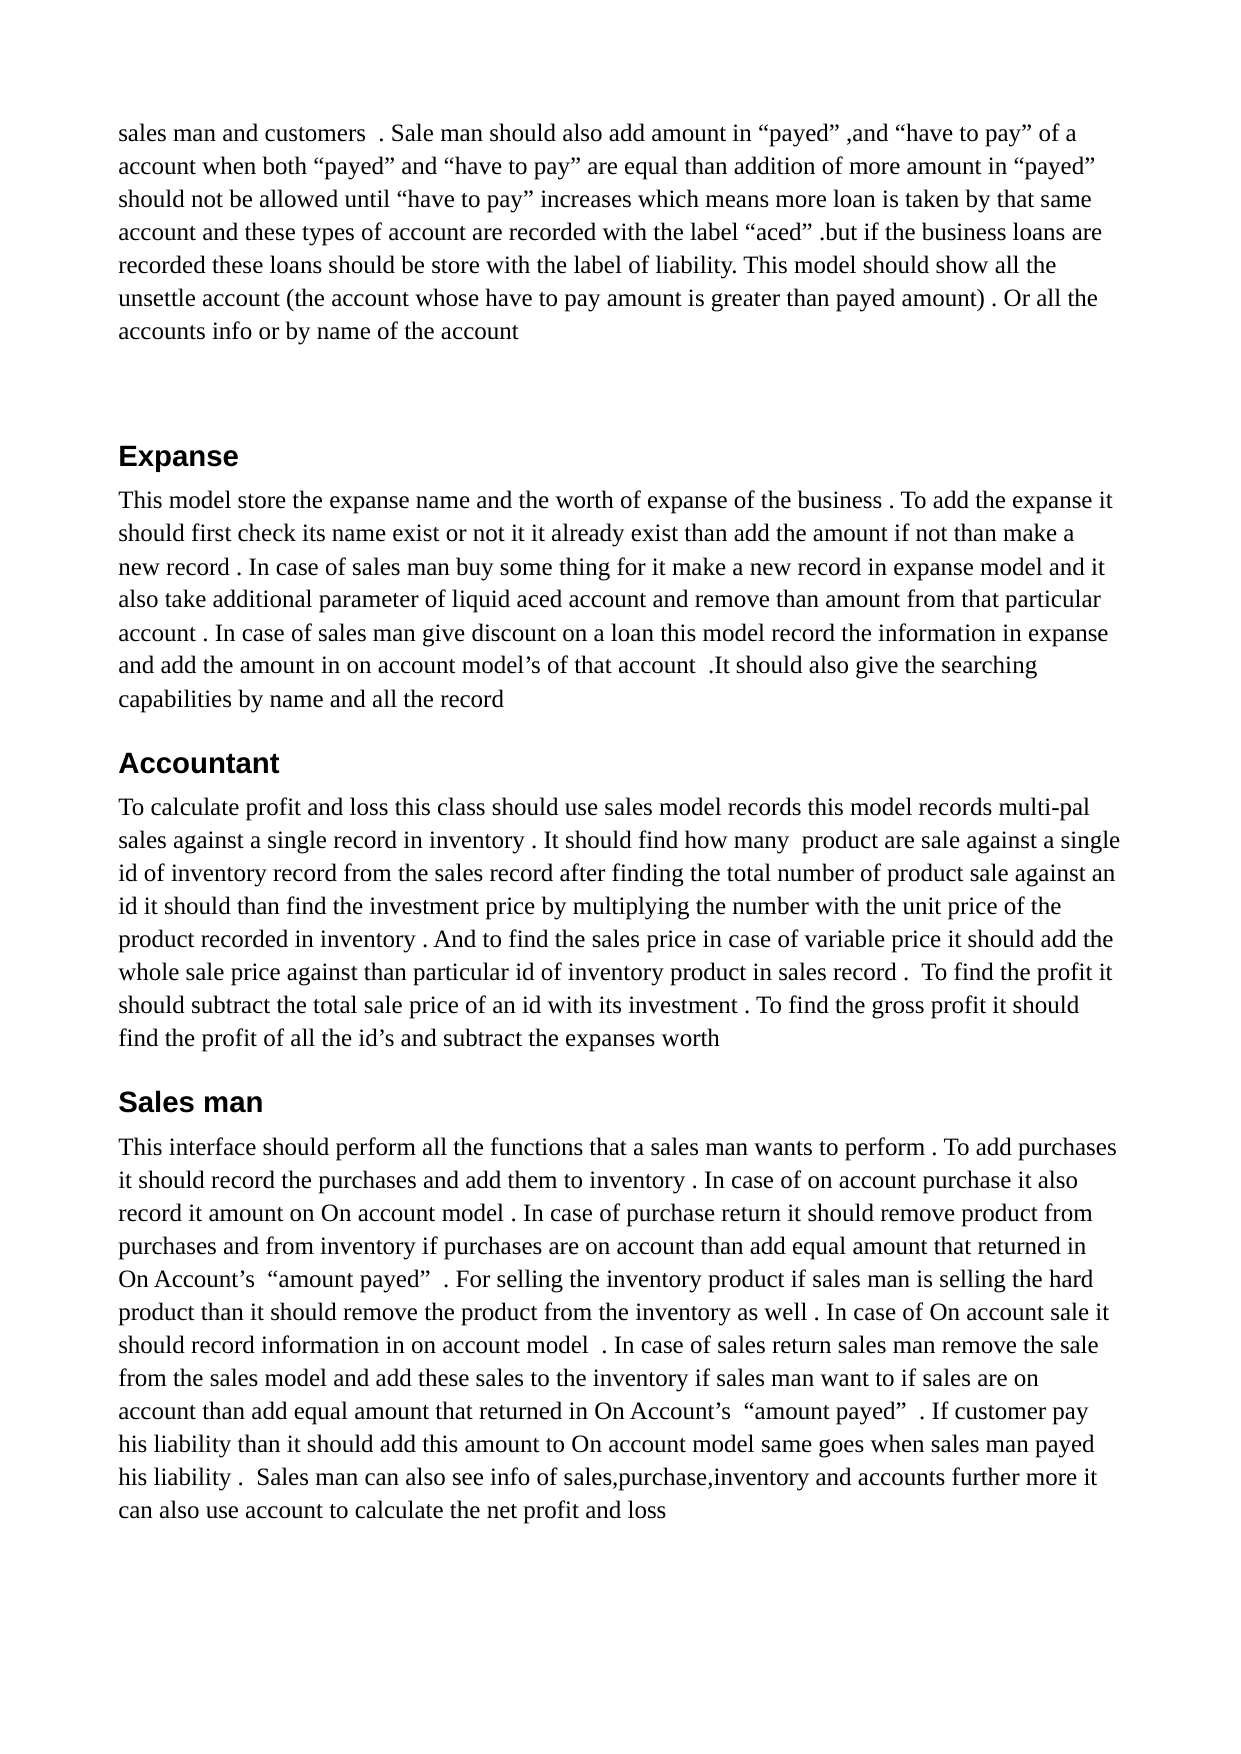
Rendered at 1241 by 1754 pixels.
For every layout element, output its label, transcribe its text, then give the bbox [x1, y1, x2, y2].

subtitle Sales man [118, 1085, 1122, 1119]
text To calculate profit and loss this class should use sales model records this model records multi-pal sales against a single record in inventory . It should find how many product are sale against a single id of inventory record from the sales record after finding the total number of product sale against an id it should than find the investment price by multiplying the number with the unit price of the product recorded in inventory . And to find the sales price in case of variable price it should add the whole sale price against than particular id of inventory product in sales record . To find the profit it should subtract the total sale price of an id with its investment . To find the gross profit it should find the profit of all the id’s and subtract the expanses worth [118, 792, 1122, 1052]
text This model store the expanse name and the worth of expanse of the business . To add the expanse it should first check its name exist or not it it already exist than add the amount if not than make a new record . In case of sales man buy some thing for it make a new record in expanse model and it also take additional parameter of liquid aced account and remove than amount from that particular account . In case of sales man give discount on a loan this model record the information in expanse and add the amount in on account model’s of that account .It should also give the searching capabilities by name and all the record [118, 486, 1122, 712]
text This interface should perform all the functions that a sales man wants to perform . To add purchases it should record the purchases and add them to inventory . In case of on account purchase it also record it amount on On account model . In case of purchase return it should remove product from purchases and from inventory if purchases are on account than add equal amount that returned in On Account’s “amount payed” . For selling the inventory product if sales man is selling the hard product than it should remove the product from the inventory as well . In case of On account sale it should record information in on account model . In case of sales return sales man remove the sale from the sales model and add these sales to the inventory if sales man want to if sales are on account than add equal amount that returned in On Account’s “amount payed” . If customer pay his liability than it should add this amount to On account model same goes when sales man payed his liability . Sales man can also see info of sales,purchase,inventory and accounts further more it can also use account to calculate the net profit and loss [118, 1132, 1122, 1524]
subtitle Expanse [118, 439, 1122, 473]
subtitle Accountant [118, 746, 1122, 779]
text sales man and customers . Sale man should also add amount in “payed” ,and “have to pay” of a account when both “payed” and “have to pay” are equal than addition of more amount in “payed” should not be allowed until “have to pay” increases which means more loan is taken by that same account and these types of account are recorded with the label “aced” .but if the business loans are recorded these loans should be store with the label of liability. This model should show all the unsettle account (the account whose have to pay amount is greater than payed amount) . Or all the accounts info or by name of the account [118, 118, 1122, 345]
